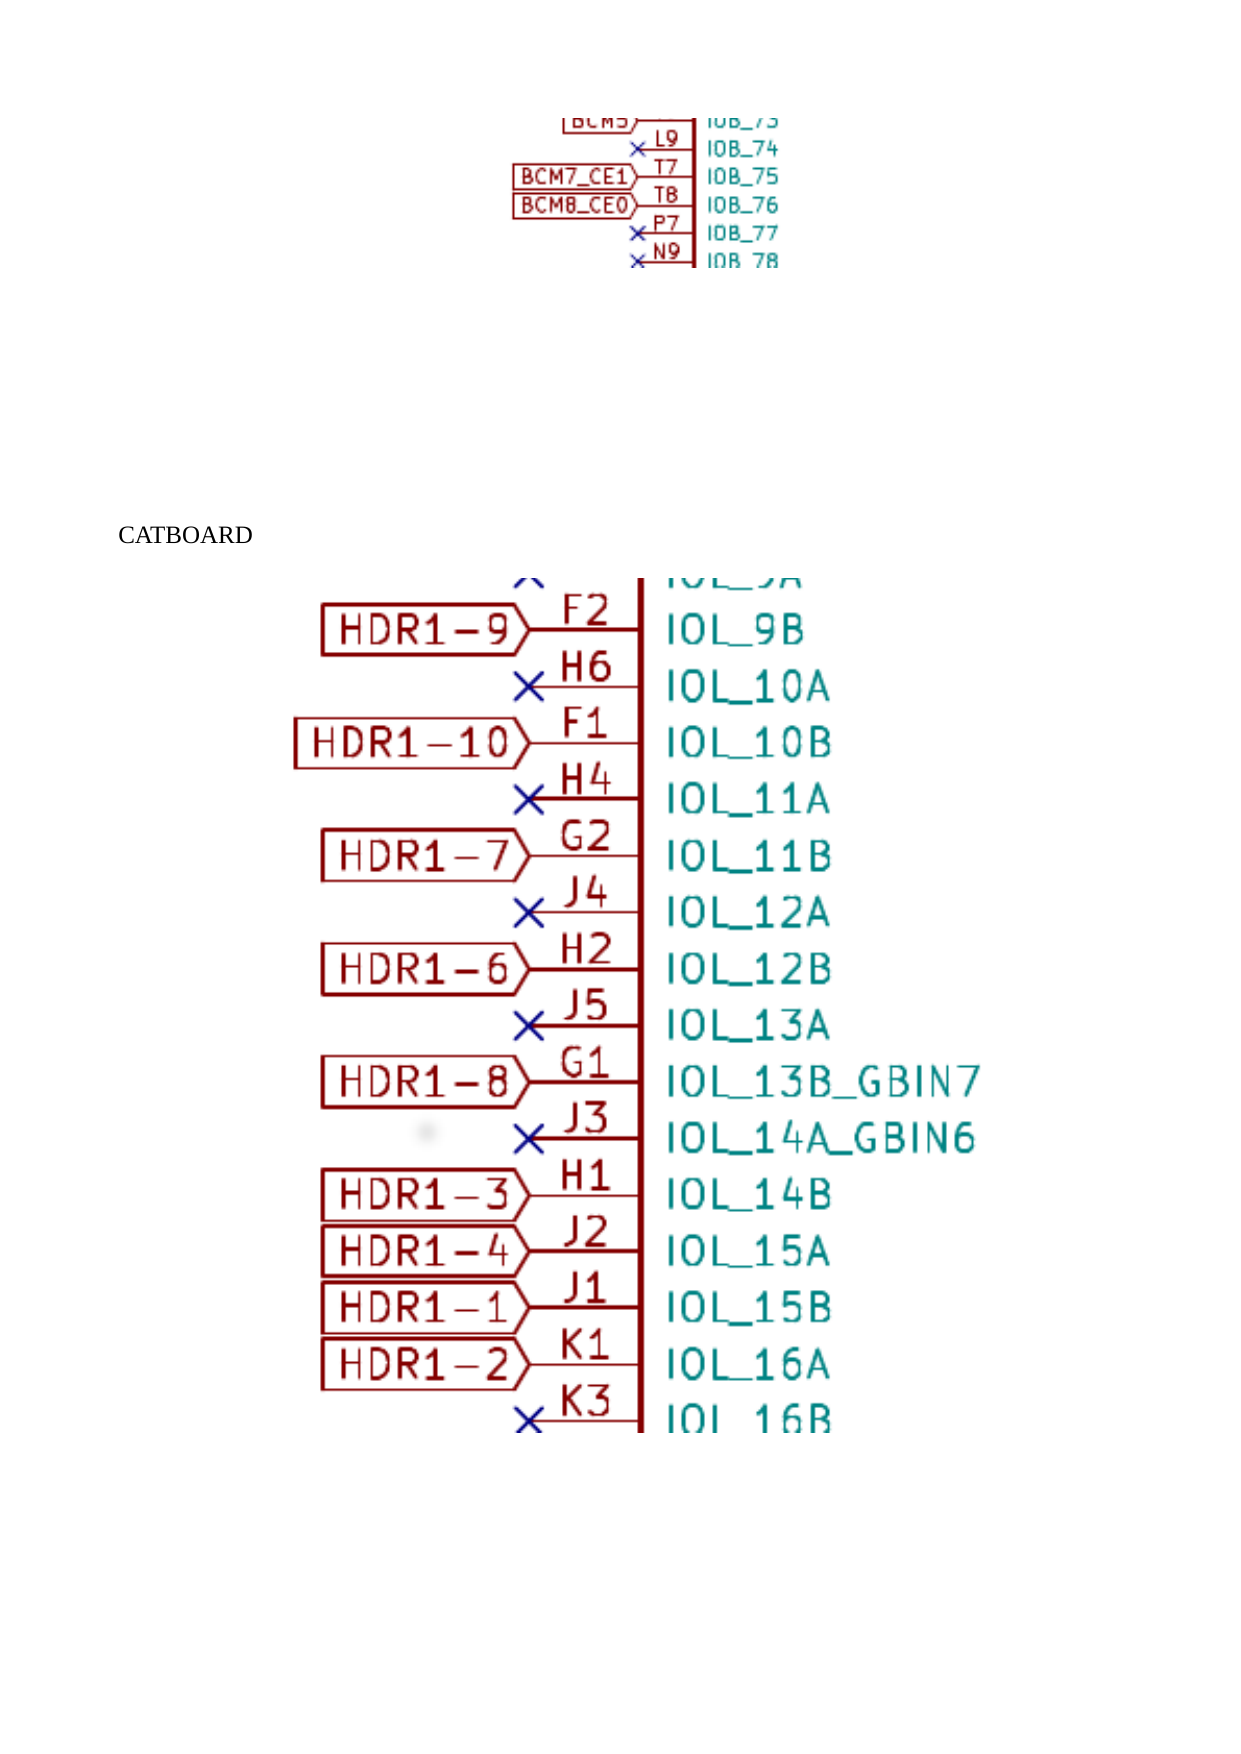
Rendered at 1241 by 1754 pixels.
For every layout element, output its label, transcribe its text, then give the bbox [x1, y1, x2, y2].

text CATBOARD [118, 521, 1122, 549]
picture [219, 578, 1022, 1433]
picture [444, 118, 797, 268]
